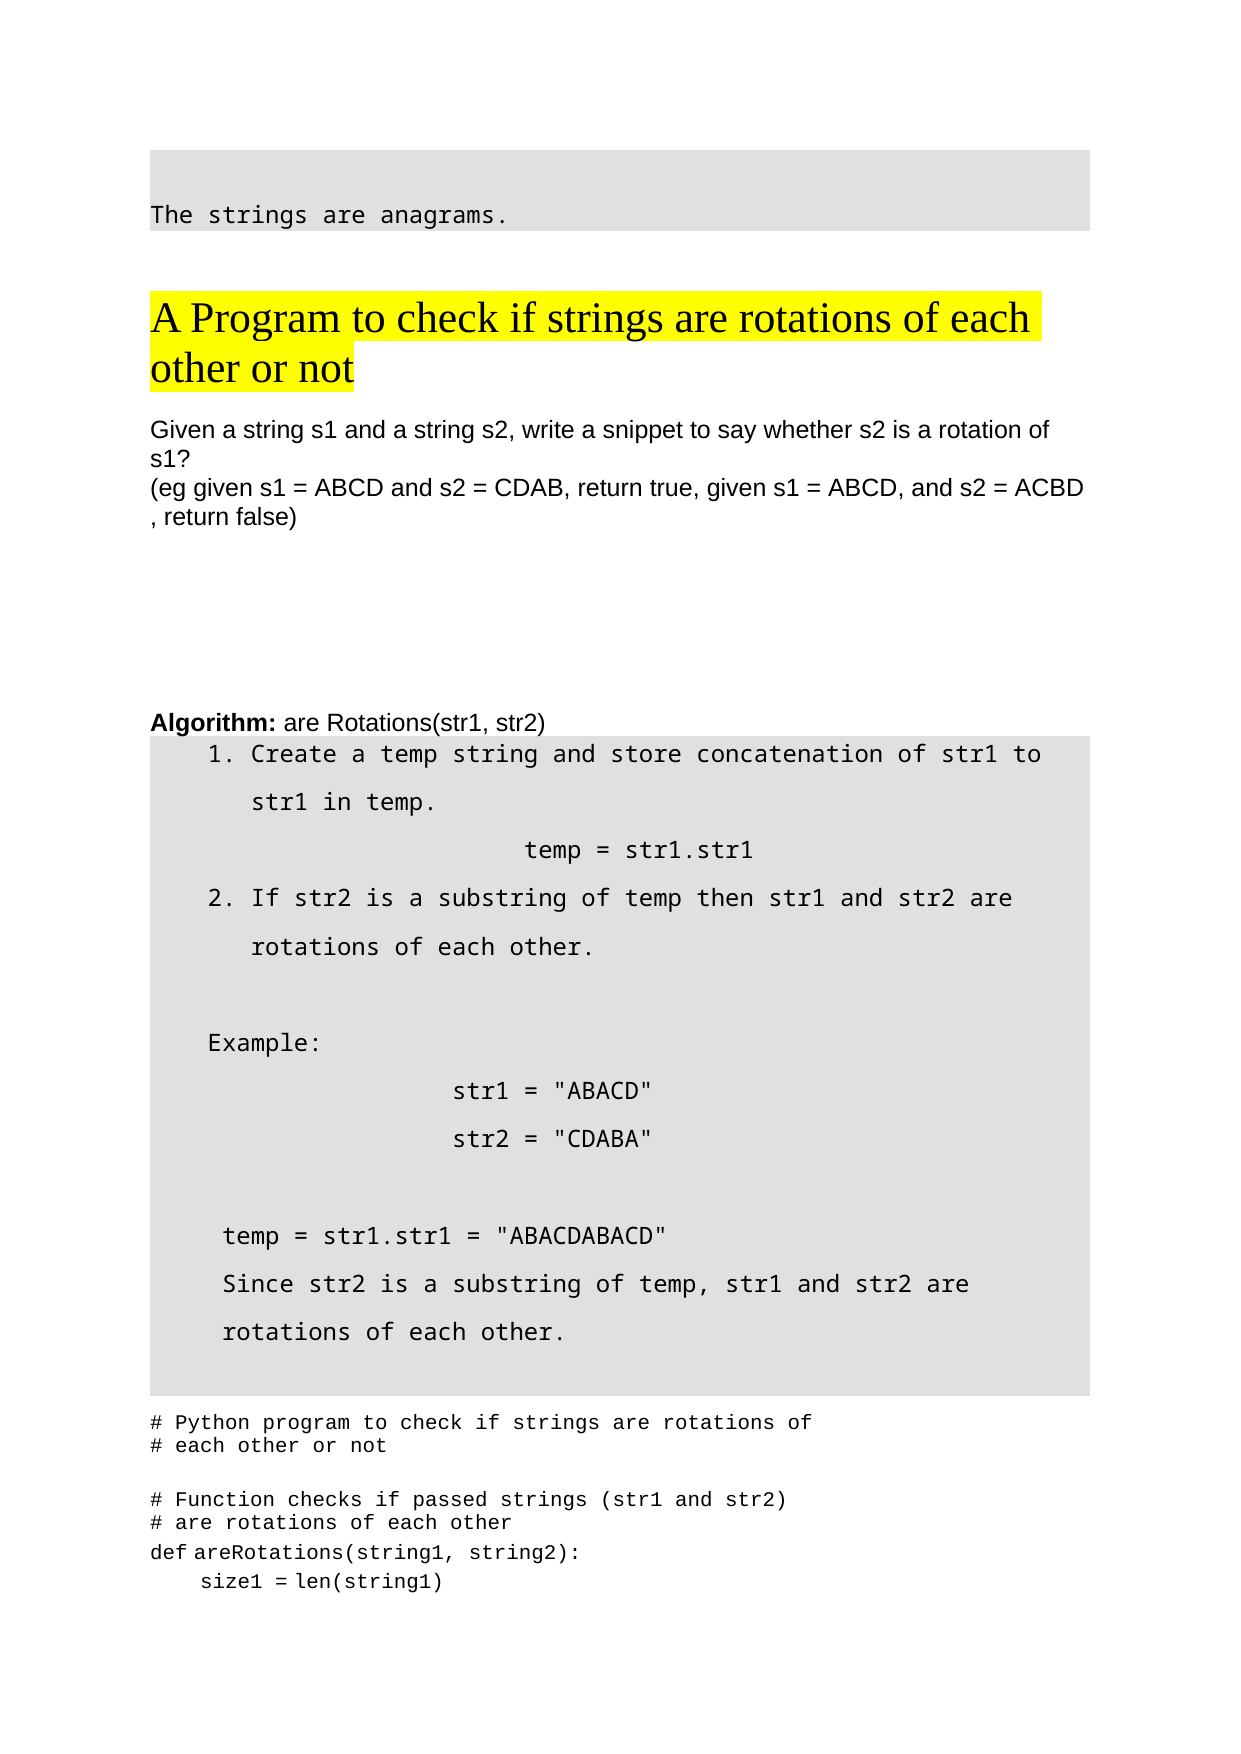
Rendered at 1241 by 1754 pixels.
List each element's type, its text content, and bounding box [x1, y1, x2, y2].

text Algorithm: are Rotations(str1, str2) [150, 679, 1090, 736]
text temp = str1.str1 [150, 833, 1090, 866]
text rotations of each other. [150, 929, 1090, 962]
subtitle A Program to check if strings are rotations of each other or not [150, 291, 1090, 392]
text def areRotations(string1, string2): [150, 1536, 1090, 1565]
text # Python program to check if strings are rotations of [150, 1412, 1090, 1435]
text 2. If str2 is a substring of temp then str1 and str2 are [150, 881, 1090, 914]
text Given a string s1 and a string s2, write a snippet to say whether s2 is a rotation of s1? (eg given s1 = ABCD and s2 = CDAB, return true, given s1 = ABCD, and s2 = ACBD , return false) [150, 415, 1090, 530]
text str2 = "CDABA" [150, 1122, 1090, 1155]
text # Function checks if passed strings (str1 and str2) [150, 1488, 1090, 1512]
text rotations of each other. [150, 1315, 1090, 1348]
text Since str2 is a substring of temp, str1 and str2 are [150, 1267, 1090, 1299]
text temp = str1.str1 = "ABACDABACD" [150, 1219, 1090, 1251]
text str1 = "ABACD" [150, 1074, 1090, 1107]
text The strings are anagrams. [150, 198, 1090, 231]
text str1 in temp. [150, 785, 1090, 817]
text Example: [150, 1026, 1090, 1058]
text # are rotations of each other [150, 1512, 1090, 1536]
text size1 = len(string1) [150, 1565, 1090, 1595]
text # each other or not [150, 1435, 1090, 1459]
text 1. Create a temp string and store concatenation of str1 to [150, 736, 1090, 769]
